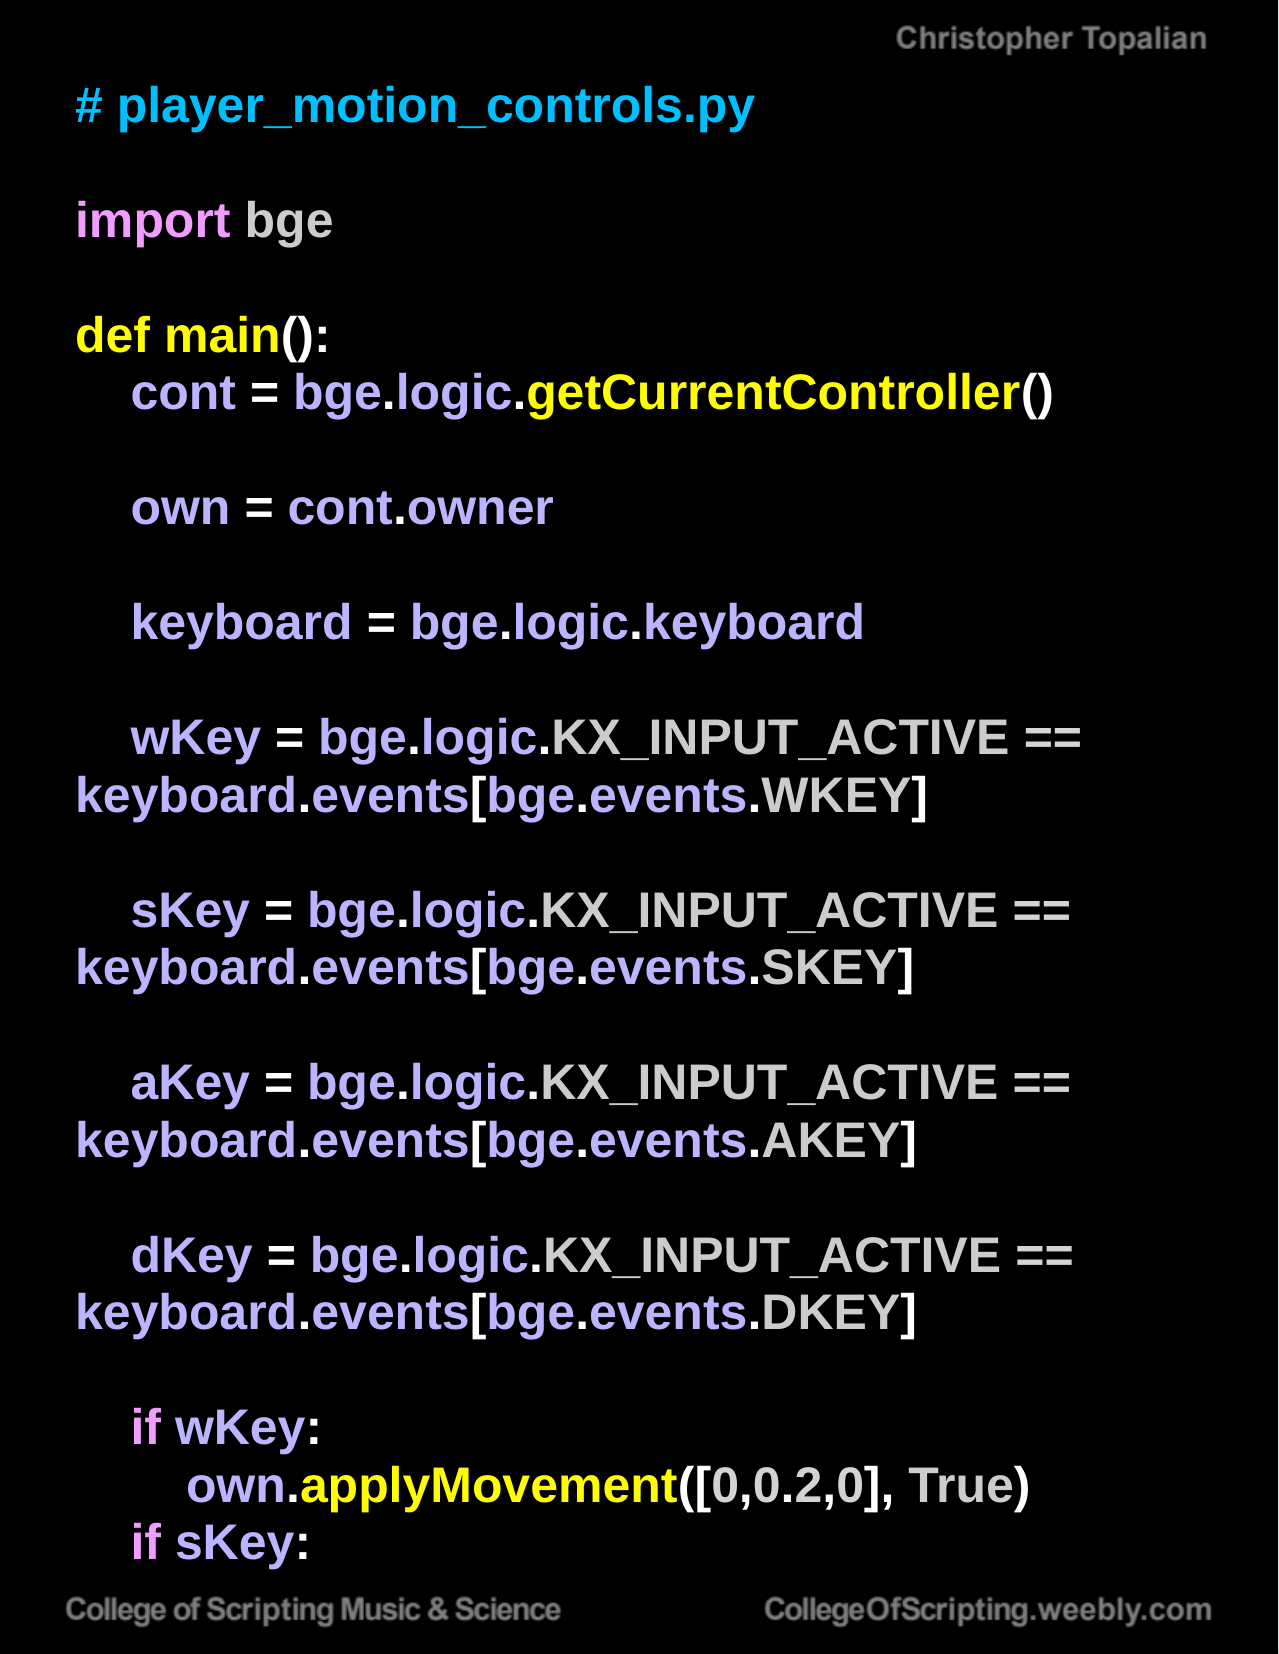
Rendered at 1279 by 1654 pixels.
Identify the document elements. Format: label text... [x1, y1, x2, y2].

text own.applyMovement([0,0.2,0], True) [75, 1455, 1203, 1512]
text dKey = bge.logic.KX_INPUT_ACTIVE == keyboard.events[bge.events.DKEY] [75, 1225, 1203, 1340]
text own = cont.owner [75, 477, 1203, 535]
text aKey = bge.logic.KX_INPUT_ACTIVE == keyboard.events[bge.events.AKEY] [75, 1052, 1203, 1167]
text if sKey: [75, 1512, 1203, 1570]
text cont = bge.logic.getCurrentController() [75, 362, 1203, 420]
text wKey = bge.logic.KX_INPUT_ACTIVE == keyboard.events[bge.events.WKEY] [75, 707, 1203, 822]
text if wKey: [75, 1397, 1203, 1455]
text def main(): [75, 305, 1203, 362]
text keyboard = bge.logic.keyboard [75, 592, 1203, 650]
text import bge [75, 190, 1203, 247]
text sKey = bge.logic.KX_INPUT_ACTIVE == keyboard.events[bge.events.SKEY] [75, 880, 1203, 995]
subtitle # player_motion_controls.py [75, 75, 1203, 132]
